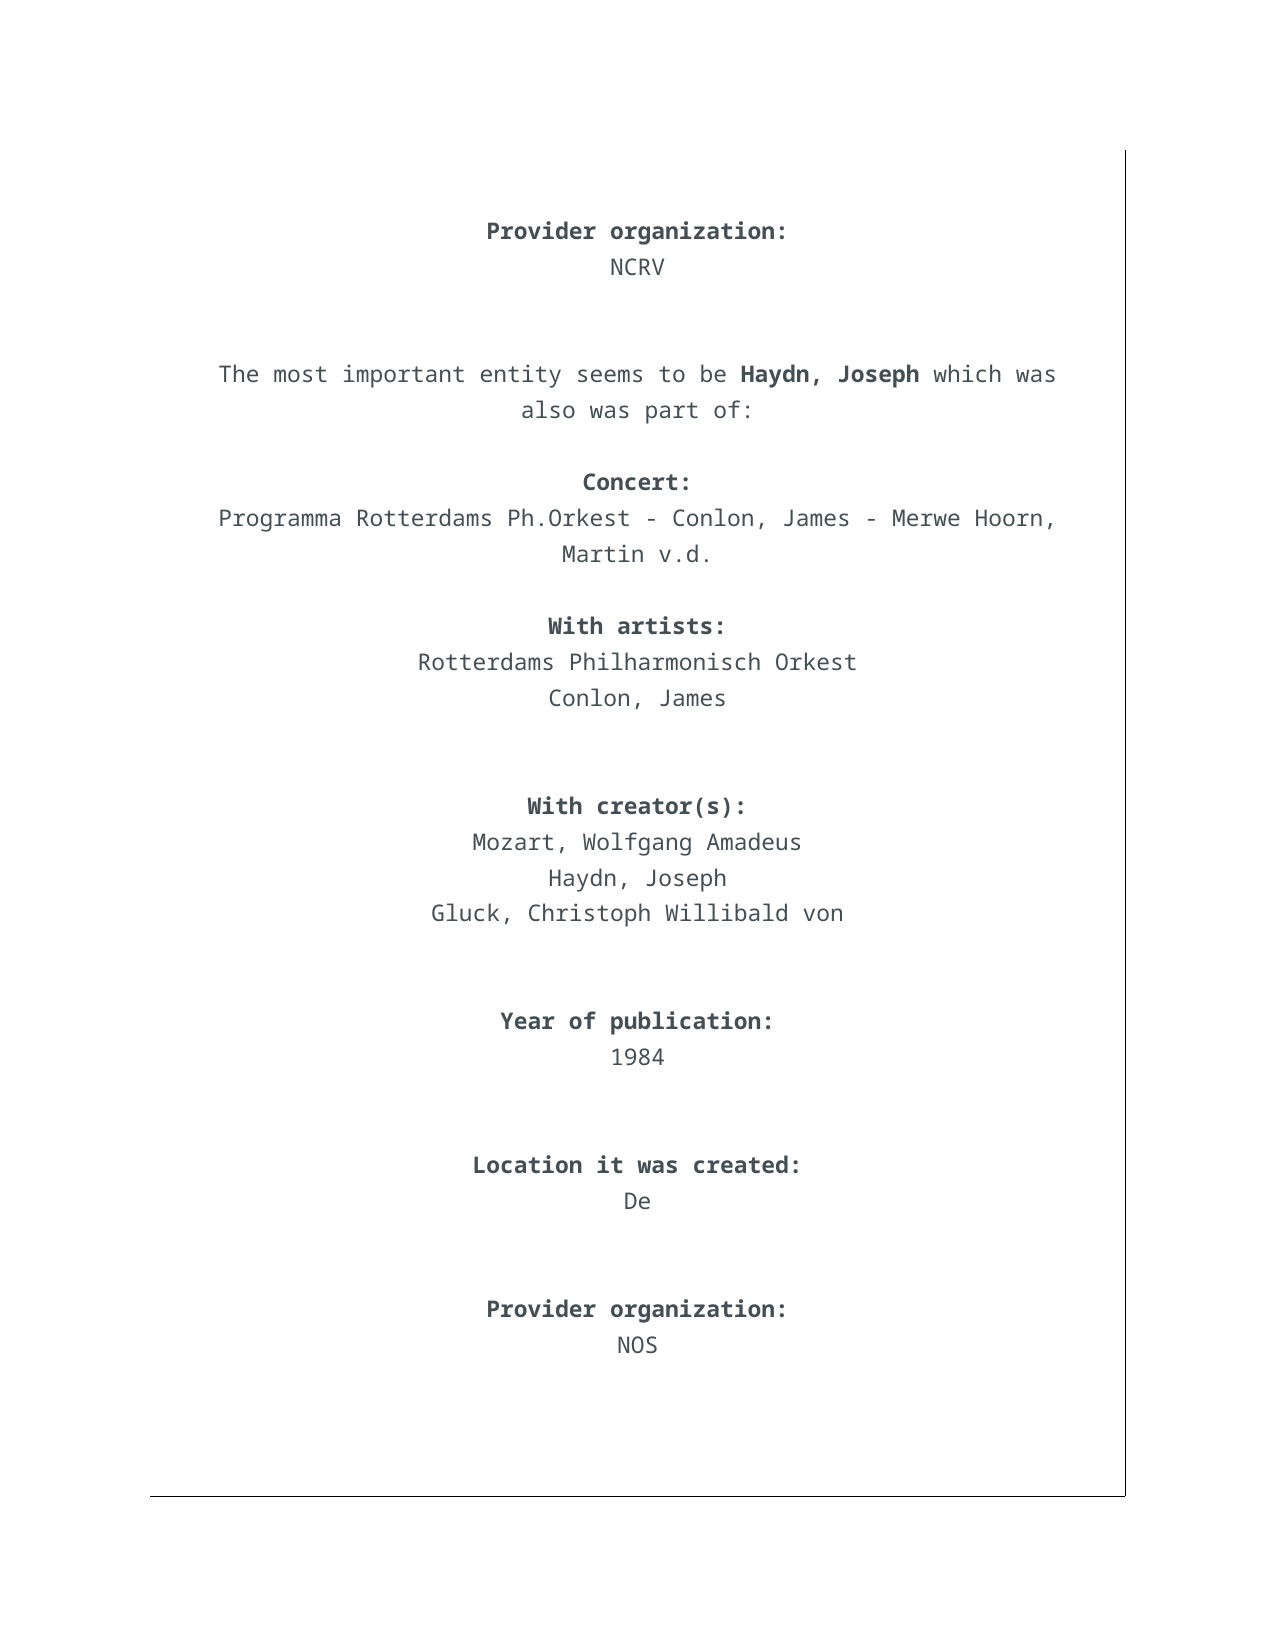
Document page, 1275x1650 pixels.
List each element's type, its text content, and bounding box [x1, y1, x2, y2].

text Concert : Programma Blochwitz, Hans Peter - Mills, Erie - Montgomery, Kenneth - Montgomery, Kenneth - Pierotti, Raquel - Gale, Elisabeth - Vink, Elena - Meens, Hein - Omroep Kamerkoor - Klein Omroepkoor - Gritton, Robin - Radio Kamerorkest With artists: Radio Kamerorkest Omroep Kamerkoor Montgomery, Kenneth Klein Omroepkoor Meens, Hein Gritton, Robin Mills, Erie Pierotti, Raquel Blochwitz, Hans Peter Vink, Elena Gale, Elisabeth Year of publication: 1984 Has genre: klassieke muziek vocaal - solo of soli met koor en orkest theatermuziek Location it was created: Amsterdam Provider organization: WERELDOMROEP VARA The most important entity seems to be Montgomery, Kenneth which was also was part of: Concert: Programma Koten, Frank van - Jeurissen, Herman - Lier, Sonja van - Nyhuis, Annelies - Robert, Geraint - Groot Omroepkoor - Radio Kamerorkest - Montgomery, Kenneth With artists: Radio Kamerorkest Groot Omroepkoor Montgomery, Kenneth Lier, Sonja van Koten, Frank van Jeurissen, Herman With creator(s): Mozart, Wolfgang Amadeus Haydn, Joseph Bree, Johannes van Year of publication: 1990 Location it was created: VARA Provider organization: NCRV The most important entity seems to be Haydn, Joseph which was also was part of: Concert: Programma Rotterdams Ph.Orkest - Conlon, James - Merwe Hoorn, Martin v.d. With artists: Rotterdams Philharmonisch Orkest Conlon, James With creator(s): Mozart, Wolfgang Amadeus Haydn, Joseph Gluck, Christoph Willibald von Year of publication: 1984 Location it was created: De Provider organization: NOS The most important entity seems to be Gluck, Christoph Willibald von which was also was part of: Concert: Programma Bommel Kwartet - Bilitis Ensemble With artists: Bommelkwartet With creator(s): Telemann, Georg Philipp Haydn, Joseph Berlioz, Hector Jolivet, André Saint-Saëns, Camille Falla, Manuel de Bruch, Max Gluck, Christoph Willibald von Meijering, Chiel Paganini, Niccolò Zelenka, Jan Dismas Year of publication: 1984 Location it was created: VARA Provider organization: VOO The most important entity seems to be Telemann, Georg [150, 150, 1125, 1496]
